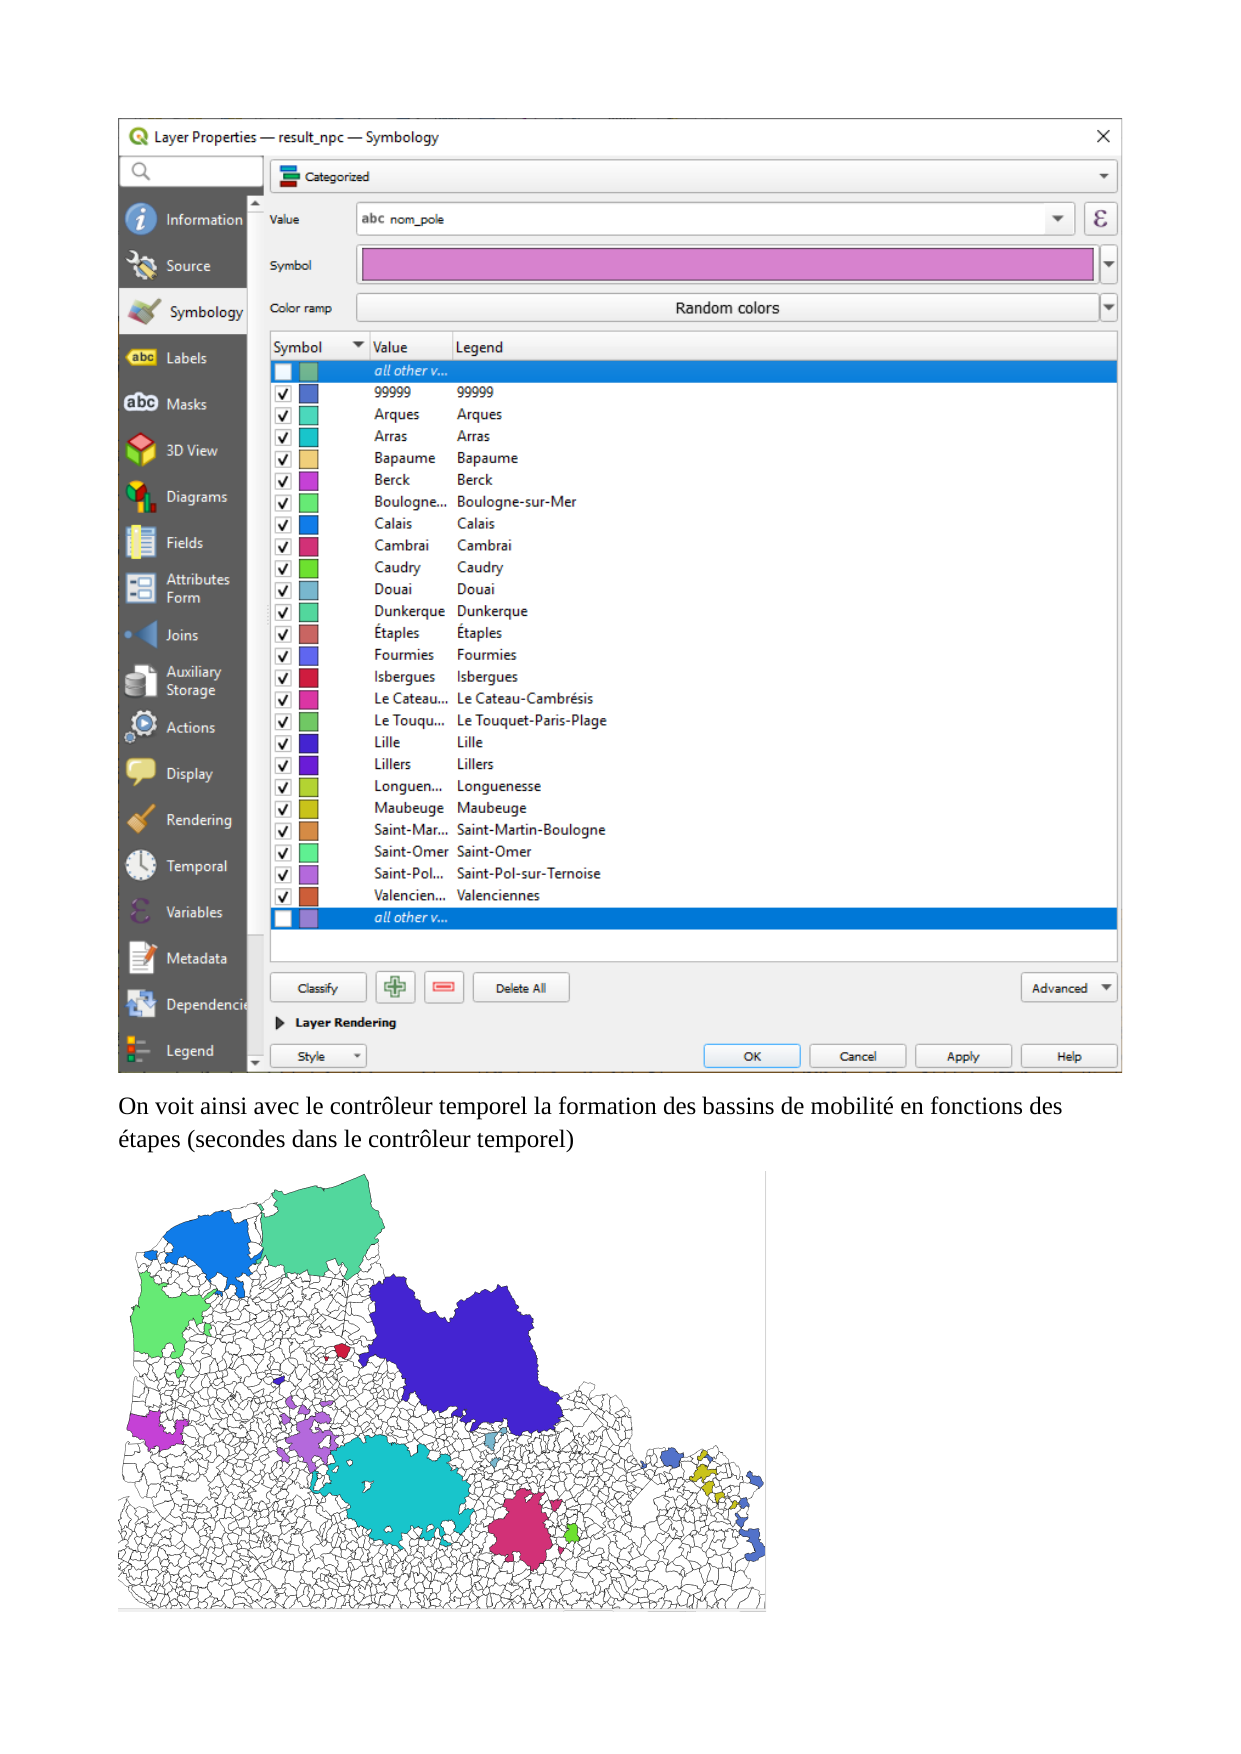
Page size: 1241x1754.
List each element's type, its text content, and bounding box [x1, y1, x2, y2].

picture [118, 118, 1123, 1073]
text On voit ainsi avec le contrôleur temporel la formation des bassins de mobilité en fonctions des étapes (secondes dans le contrôleur temporel) [118, 1091, 1122, 1153]
picture [118, 1171, 767, 1612]
